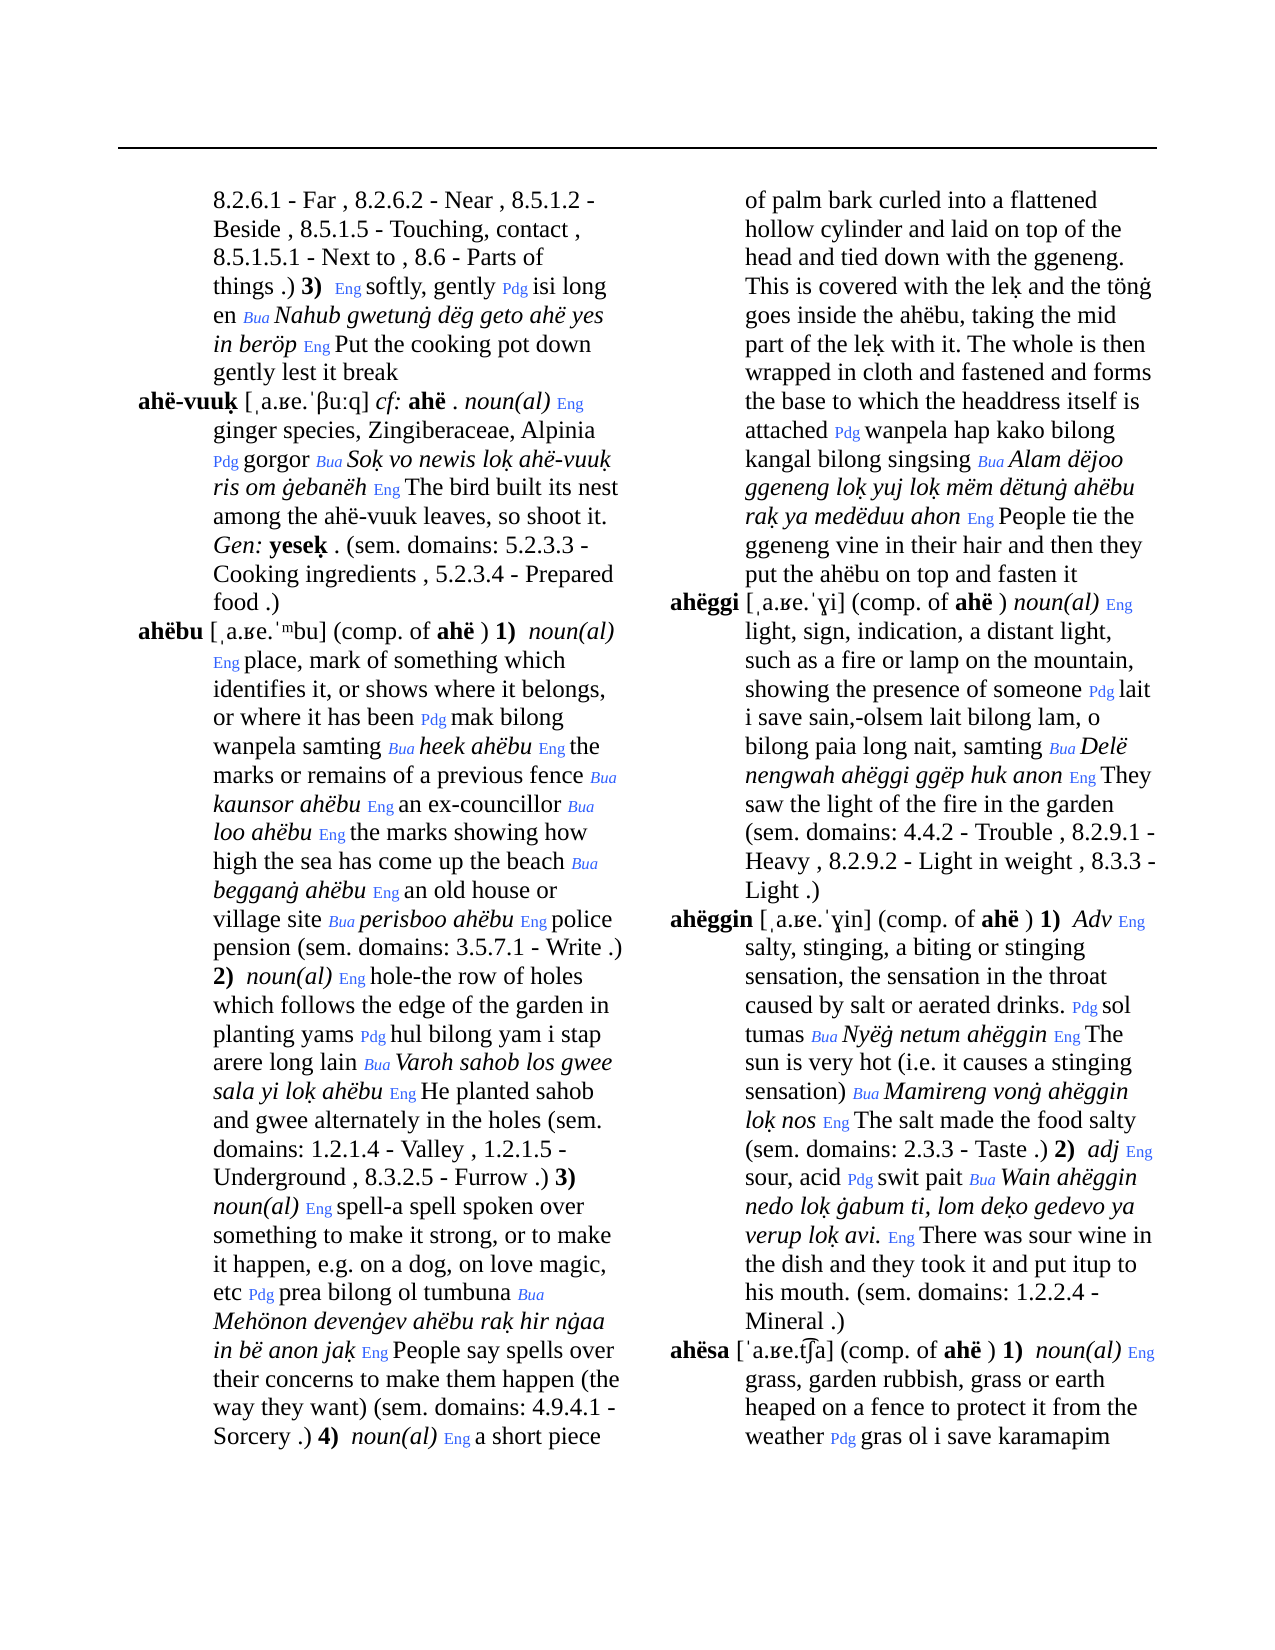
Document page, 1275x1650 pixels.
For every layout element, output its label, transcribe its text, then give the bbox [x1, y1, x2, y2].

text ahëggin [ˌa.ʁe.ˈɣin] (comp. of ahë ) 1) Adv Eng salty, stinging, a biting or stinging sensation, the sensation in the throat caused by salt or aerated drinks. Pdg sol tumas Bua Nyëġ netum ahëggin Eng The sun is very hot (i.e. it causes a stinging sensation) Bua Mamireng vonġ ahëggin loḳ nos Eng The salt made the food salty (sem. domains: 2.3.3 - Taste .) 2) adj Eng sour, acid Pdg swit pait Bua Wain ahëggin nedo loḳ ġabum ti, lom deḳo gedevo ya verup loḳ avi. Eng There was sour wine in the dish and they took it and put itup to his mouth. (sem. domains: 1.2.2.4 - Mineral .) [651, 901, 1156, 1332]
text ahësa [ˈa.ʁe.t͡ʃa] (comp. of ahë ) 1) noun(al) Eng grass, garden rubbish, grass or earth heaped on a fence to protect it from the weather Pdg gras ol i save karamapim [651, 1332, 1156, 1454]
text 8.2.6.1 - Far , 8.2.6.2 - Near , 8.5.1.2 - Beside , 8.5.1.5 - Touching, contact , 8.5.1.5.1 - Next to , 8.6 - Parts of things .) 3) Eng softly, gently Pdg isi long en Bua Nahub gwetunġ dëg geto ahë yes in beröp Eng Put the cooking pot down gently lest it break [119, 183, 624, 383]
text ahëbu [ˌa.ʁe.ˈᵐbu] (comp. of ahë ) 1) noun(al) Eng place, mark of something which identifies it, or shows where it belongs, or where it has been Pdg mak bilong wanpela samting Bua heek ahëbu Eng the marks or remains of a previous fence Bua kaunsor ahëbu Eng an ex-councillor Bua loo ahëbu Eng the marks showing how high the sea has come up the beach Bua begganġ ahëbu Eng an old house or village site Bua perisboo ahëbu Eng police pension (sem. domains: 3.5.7.1 - Write .) 2) noun(al) Eng hole-the row of holes which follows the edge of the garden in planting yams Pdg hul bilong yam i stap arere long lain Bua Varoh sahob los gwee sala yi loḳ ahëbu Eng He planted sahob and gwee alternately in the holes (sem. domains: 1.2.1.4 - Valley , 1.2.1.5 - Underground , 8.3.2.5 - Furrow .) 3) noun(al) Eng spell-a spell spoken over something to make it strong, or to make it happen, e.g. on a dog, on love magic, etc Pdg prea bilong ol tumbuna Bua Mehönon devenġev ahëbu raḳ hir nġaa in bë anon jaḳ Eng People say spells over their concerns to make them happen (the way they want) (sem. domains: 4.9.4.1 - Sorcery .) 4) noun(al) Eng a short piece [119, 613, 624, 1454]
text ahëggi [ˌa.ʁe.ˈɣi] (comp. of ahë ) noun(al) Eng light, sign, indication, a distant light, such as a fire or lamp on the mountain, showing the presence of someone Pdg lait i save sain,-olsem lait bilong lam, o bilong paia long nait, samting Bua Delë nengwah ahëggi ggëp huk anon Eng They saw the light of the fire in the garden (sem. domains: 4.4.2 - Trouble , 8.2.9.1 - Heavy , 8.2.9.2 - Light in weight , 8.3.3 - Light .) [651, 584, 1156, 901]
text of palm bark curled into a flattened hollow cylinder and laid on top of the head and tied down with the ggeneng. This is covered with the leḳ and the tönġ goes inside the ahëbu, taking the mid part of the leḳ with it. The whole is then wrapped in cloth and fastened and forms the base to which the headdress itself is attached Pdg wanpela hap kako bilong kangal bilong singsing Bua Alam dëjoo ggeneng loḳ yuj loḳ mëm dëtunġ ahëbu raḳ ya medëduu ahon Eng People tie the ggeneng vine in their hair and then they put the ahëbu on top and fasten it [651, 183, 1156, 584]
text ahë-vuuḳ [ˌa.ʁe.ˈβuːq] cf: ahë . noun(al) Eng ginger species, Zingiberaceae, Alpinia Pdg gorgor Bua Soḳ vo newis loḳ ahë-vuuḳ ris om ġebanëh Eng The bird built its nest among the ahë-vuuk leaves, so shoot it. Gen: yeseḳ . (sem. domains: 5.2.3.3 - Cooking ingredients , 5.2.3.4 - Prepared food .) [119, 383, 624, 613]
